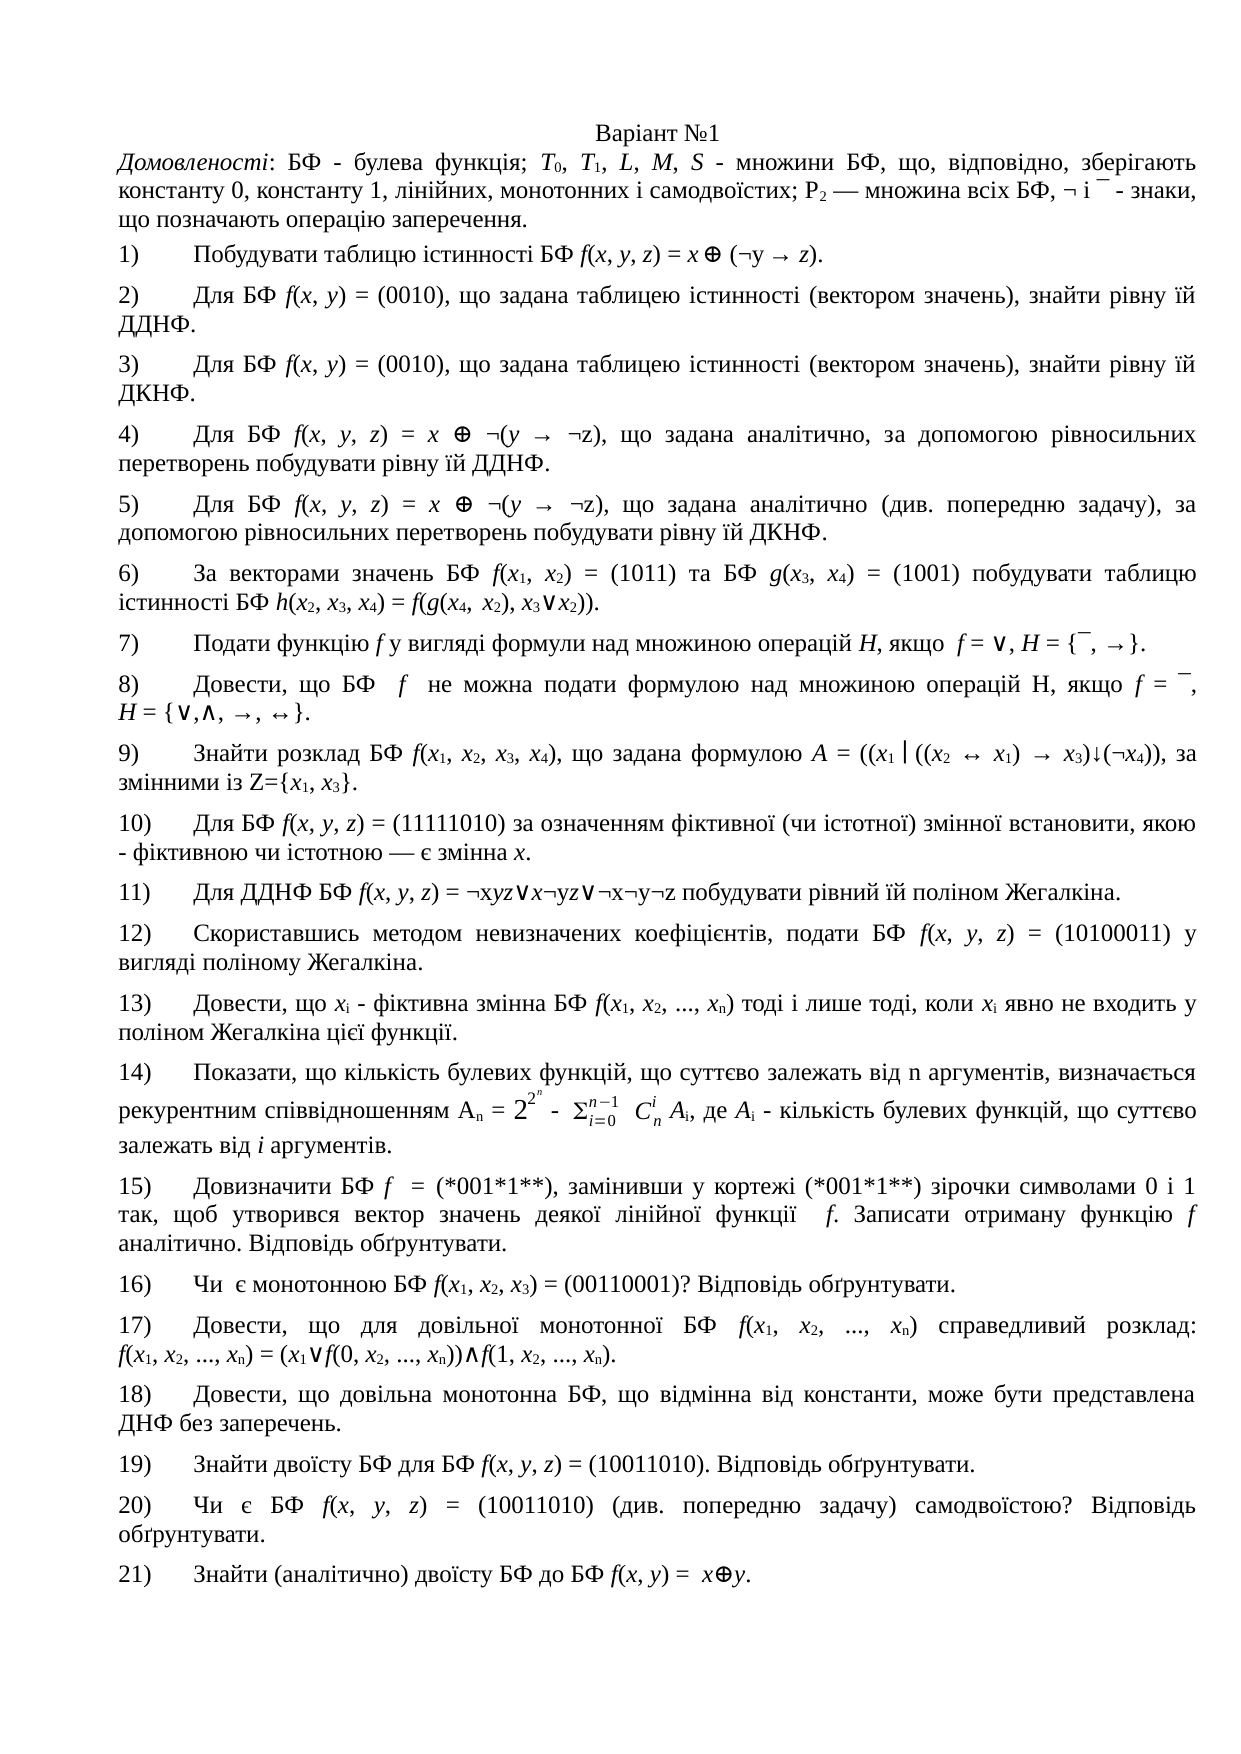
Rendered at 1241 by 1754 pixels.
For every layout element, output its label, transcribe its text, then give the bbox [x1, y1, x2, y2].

text Домовленості: БФ - булева функція; Т0, Т1, L, M, S - множини БФ, що, відповідно, зберігають константу 0, константу 1, лінійних, монотонних і самодвоїстих; Р2 — множина всіх БФ, ¬ і ¯ - знаки, що позначають операцію заперечення. [118, 147, 1197, 233]
list Довести, що для довільної монотонної БФ f(х1, х2, ..., хn) справедливий розклад: f(х1, х2, ..., хn) = (х1∨f(0, х2, ..., хn))∧f(1, х2, ..., хn). [118, 1310, 1197, 1367]
list Довести, що довільна монотонна БФ, що відмінна від константи, може бути представлена ДНФ без заперечень. [118, 1379, 1197, 1437]
list Знайти (аналітично) двоїсту БФ до БФ f(x, y) = x⊕y. [118, 1559, 1197, 1588]
list Для БФ f(x, y, z) = (11111010) за означенням фіктивної (чи істотної) змінної встановити, якою - фіктивною чи істотною — є змінна x. [118, 808, 1197, 865]
list Для БФ f(x, y, z) = x ⊕ ¬(y → ¬z), що задана аналітично, за допомогою рівносильних перетворень побудувати рівну їй ДДНФ. [118, 419, 1197, 477]
list Для БФ f(x, y) = (0010), що задана таблицею істинності (вектором значень), знайти рівну їй ДКНФ. [118, 349, 1197, 407]
list Знайти двоїсту БФ для БФ f(x, y, z) = (10011010). Відповідь обґрунтувати. [118, 1449, 1197, 1478]
list Для БФ f(x, y) = (0010), що задана таблицею істинності (вектором значень), знайти рівну їй ДДНФ. [118, 280, 1197, 337]
text Варіант №1 [118, 118, 1197, 147]
list Для БФ f(x, y, z) = x ⊕ ¬(y → ¬z), що задана аналітично (див. попередню задачу), за допомогою рівносильних перетворень побудувати рівну їй ДКНФ. [118, 489, 1197, 546]
list Скориставшись методом невизначених коефіцієнтів, подати БФ f(x, y, z) = (10100011) у вигляді поліному Жегалкіна. [118, 918, 1197, 976]
list Чи є монотонною БФ f(х1, х2, х3) = (00110001)? Відповідь обґрунтувати. [118, 1269, 1197, 1298]
list Показати, що кількість булевих функцій, що суттєво залежать від n аргументів, визначається рекурентним співвідношенням An = - Ai, де Ai - кількість булевих функцій, що суттєво залежать від i аргументів. [118, 1057, 1197, 1159]
list Довизначити БФ f = (*001*1**), замінивши у кортежі (*001*1**) зірочки символами 0 і 1 так, щоб утворився вектор значень деякої лінійної функції f. Записати отриману функцію f аналітично. Відповідь обґрунтувати. [118, 1171, 1197, 1257]
list Знайти розклад БФ f(х1, х2, х3, х4), що задана формулою А = ((х1 ∣ ((х2 ↔ х1) → х3)↓(¬х4)), за змінними із Z={х1, х3}. [118, 738, 1197, 796]
list Довести, що хі - фіктивна змінна БФ f(х1, х2, ..., хn) тоді і лише тоді, коли хі явно не входить у поліном Жегалкіна цієї функції. [118, 988, 1197, 1045]
list За векторами значень БФ f(х1, х2) = (1011) та БФ g(х3, х4) = (1001) побудувати таблицю істинності БФ h(х2, х3, х4) = f(g(х4, х2), х3∨х2)). [118, 558, 1197, 616]
list Подати функцію f у вигляді формули над множиною операцій Н, якщо f = ∨, H = {¯, →}. [118, 628, 1197, 657]
list Для ДДНФ БФ f(x, y, z) = ¬xyz∨x¬yz∨¬x¬y¬z побудувати рівний їй поліном Жегалкіна. [118, 877, 1197, 906]
list Довести, що БФ f не можна подати формулою над множиною операцій Н, якщо f = ¯, Н = {∨,∧, →, ↔}. [118, 669, 1197, 726]
list Побудувати таблицю істинності БФ f(x, y, z) = x ⊕ (¬y → z). [118, 239, 1197, 268]
list Чи є БФ f(x, y, z) = (10011010) (див. попередню задачу) самодвоїстою? Відповідь обґрунтувати. [118, 1490, 1197, 1547]
